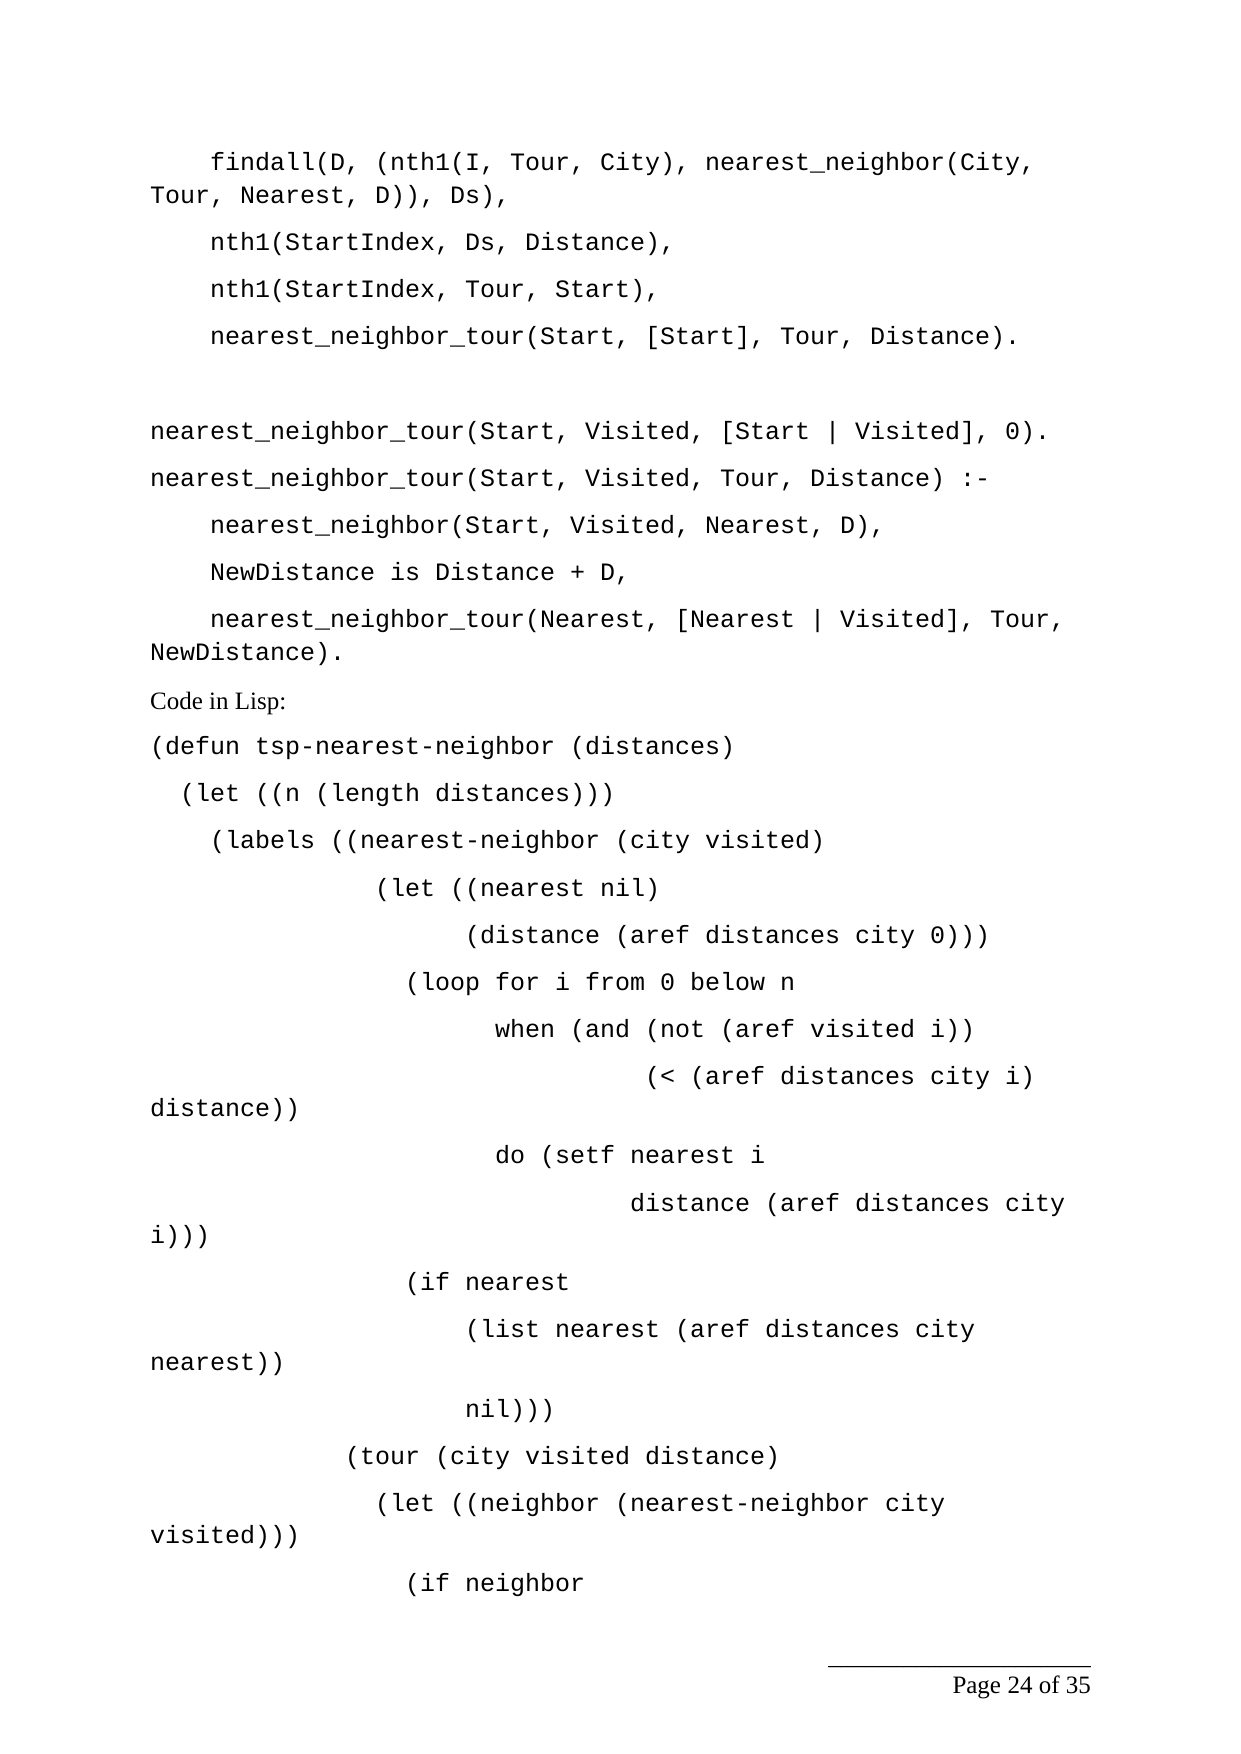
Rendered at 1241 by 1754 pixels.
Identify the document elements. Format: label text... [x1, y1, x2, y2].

text (let ((nearest nil) [150, 875, 1091, 903]
text (loop for i from 0 below n [150, 969, 1091, 998]
text (labels ((nearest-neighbor (city visited) [150, 828, 1091, 856]
text (< (aref distances city i) distance)) [150, 1063, 1091, 1124]
text when (and (not (aref visited i)) [150, 1016, 1091, 1045]
text nearest_neighbor_tour(Start, [Start], Tour, Distance). [150, 324, 1091, 352]
text distance (aref distances city i))) [150, 1190, 1091, 1251]
text (if neighbor [150, 1570, 1091, 1598]
text (let ((n (length distances))) [150, 781, 1091, 809]
text nearest_neighbor_tour(Start, Visited, Tour, Distance) :- [150, 466, 1091, 494]
text (distance (aref distances city 0))) [150, 922, 1091, 951]
text findall(D, (nth1(I, Tour, City), nearest_neighbor(City, Tour, Nearest, D)), Ds), [150, 150, 1091, 211]
text nth1(StartIndex, Tour, Start), [150, 277, 1091, 305]
text nil))) [150, 1396, 1091, 1425]
text do (setf nearest i [150, 1143, 1091, 1171]
text nearest_neighbor(Start, Visited, Nearest, D), [150, 513, 1091, 541]
text (if nearest [150, 1270, 1091, 1298]
text nth1(StartIndex, Ds, Distance), [150, 229, 1091, 258]
text (let ((neighbor (nearest-neighbor city visited))) [150, 1491, 1091, 1551]
text (defun tsp-nearest-neighbor (distances) [150, 734, 1091, 762]
text Code in Lisp: [150, 686, 1091, 715]
text (tour (city visited distance) [150, 1443, 1091, 1472]
text nearest_neighbor_tour(Nearest, [Nearest | Visited], Tour, NewDistance). [150, 607, 1091, 668]
text nearest_neighbor_tour(Start, Visited, [Start | Visited], 0). [150, 418, 1091, 447]
text (list nearest (aref distances city nearest)) [150, 1317, 1091, 1378]
text NewDistance is Distance + D, [150, 560, 1091, 588]
